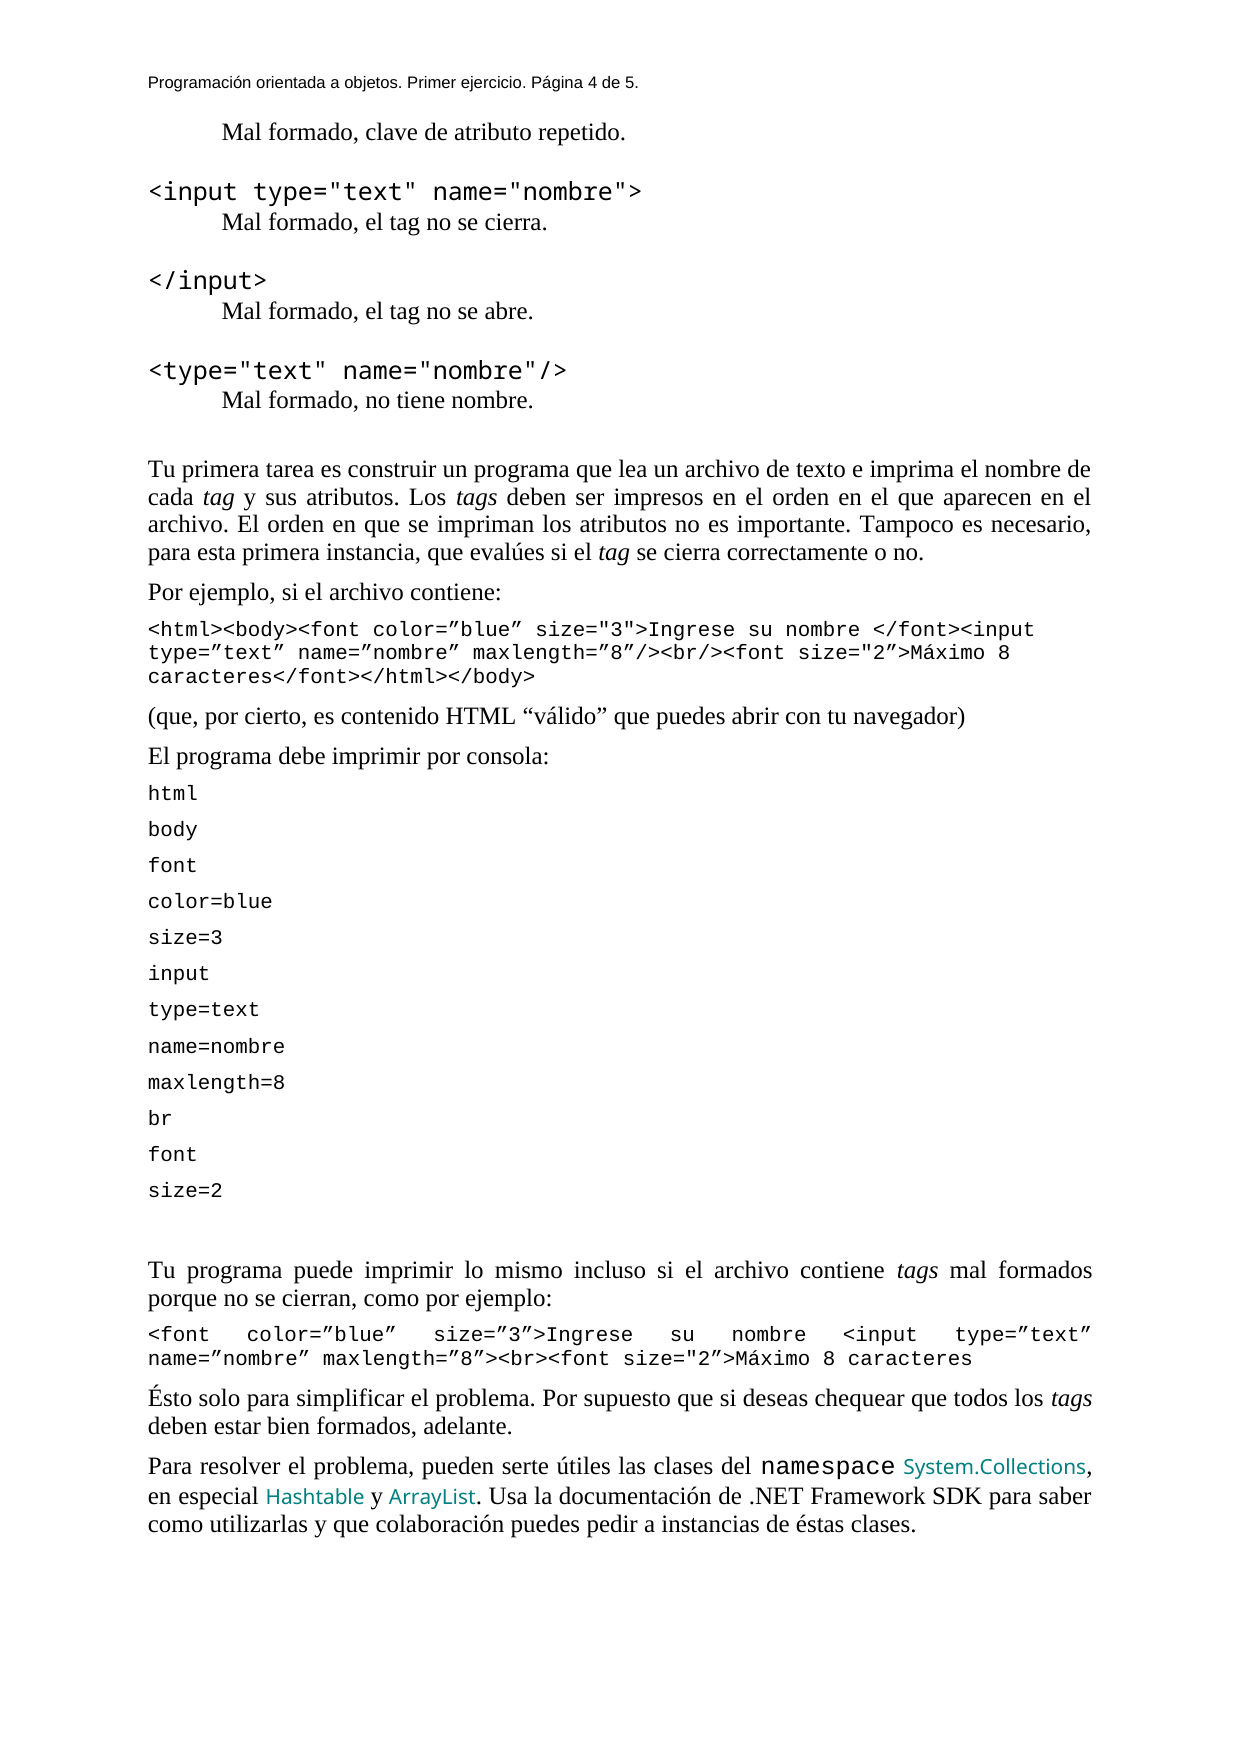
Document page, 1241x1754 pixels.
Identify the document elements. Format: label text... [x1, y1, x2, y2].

text font [148, 1144, 1092, 1168]
text Ésto solo para simplificar el problema. Por supuesto que si deseas chequear que todos los tags deben estar bien formados, adelante. [148, 1384, 1092, 1440]
text Por ejemplo, si el archivo contiene: [148, 578, 1092, 606]
text color=blue [148, 891, 1092, 915]
text body [148, 819, 1092, 842]
text </input> [148, 263, 1092, 297]
text Tu primera tarea es construir un programa que lea un archivo de texto e imprima el nombre de cada tag y sus atributos. Los tags deben ser impresos en el orden en el que aparecen en el archivo. El orden en que se impriman los atributos no es importante. Tampoco es necesario, para esta primera instancia, que evalúes si el tag se cierra correctamente o no. [148, 455, 1092, 566]
text Tu programa puede imprimir lo mismo incluso si el archivo contiene tags mal formados porque no se cierran, como por ejemplo: [148, 1257, 1092, 1312]
text Mal formado, no tiene nombre. [221, 387, 1092, 414]
text maxlength=8 [148, 1072, 1092, 1095]
text Mal formado, clave de atributo repetido. [221, 118, 1092, 146]
text Mal formado, el tag no se abre. [221, 297, 1092, 325]
text type=text [148, 999, 1092, 1023]
text font [148, 855, 1092, 878]
text br [148, 1108, 1092, 1132]
text size=3 [148, 927, 1092, 951]
text name=nombre [148, 1036, 1092, 1059]
text <html><body><font color=”blue” size="3">Ingrese su nombre </font><input type=”text” name=”nombre” maxlength=”8”/><br/><font size="2”>Máximo 8 caracteres</font></html></body> [148, 619, 1092, 690]
text (que, por cierto, es contenido HTML “válido” que puedes abrir con tu navegador) [148, 702, 1092, 730]
text input [148, 963, 1092, 987]
text Para resolver el problema, pueden serte útiles las clases del namespace System.Collections, en especial Hashtable y ArrayList. Usa la documentación de .NET Framework SDK para saber como utilizarlas y que colaboración puedes pedir a instancias de éstas clases. [148, 1452, 1092, 1538]
text size=2 [148, 1180, 1092, 1204]
text <type="text" name="nombre"/> [148, 352, 1092, 387]
text html [148, 783, 1092, 806]
text El programa debe imprimir por consola: [148, 742, 1092, 770]
text Mal formado, el tag no se cierra. [221, 208, 1092, 235]
text <font color=”blue” size=”3”>Ingrese su nombre <input type=”text” name=”nombre” maxlength=”8”><br><font size="2”>Máximo 8 caracteres [148, 1324, 1092, 1372]
text <input type="text" name="nombre"> [148, 173, 1092, 208]
